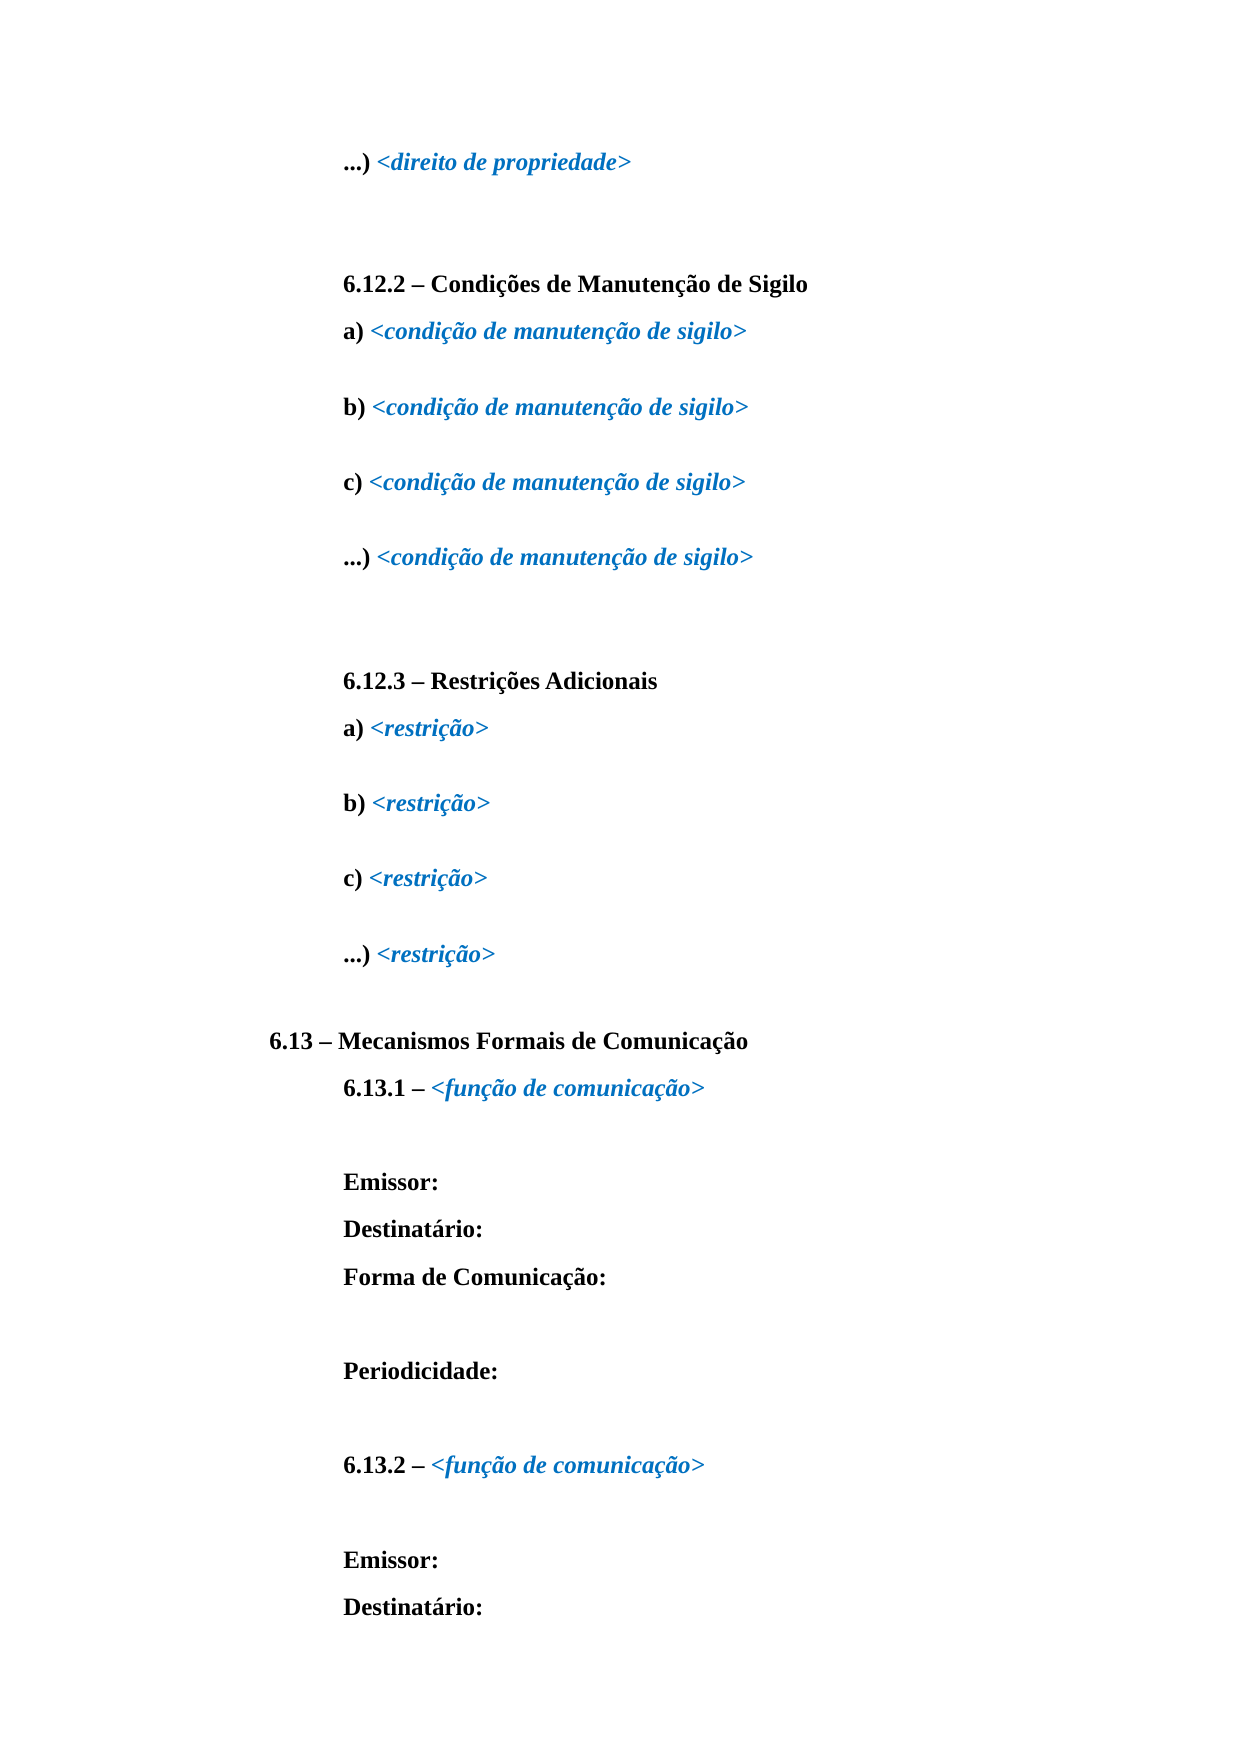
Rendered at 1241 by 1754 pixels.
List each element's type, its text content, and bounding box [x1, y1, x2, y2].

text ...) <direito de propriedade> [195, 147, 1064, 176]
text 6.13.1 – <função de comunicação> [269, 1072, 1064, 1102]
text Forma de Comunicação: [269, 1261, 1064, 1290]
text Destinatário: [269, 1591, 1064, 1621]
text a) <restrição> [195, 712, 1064, 742]
text a) <condição de manutenção de sigilo> [195, 316, 1064, 345]
text Emissor: [269, 1544, 1064, 1573]
text 6.13 – Mecanismos Formais de Comunicação [195, 1025, 1064, 1054]
text Emissor: [269, 1167, 1064, 1196]
text b) <condição de manutenção de sigilo> [195, 392, 1064, 420]
text Destinatário: [269, 1214, 1064, 1243]
text ...) <condição de manutenção de sigilo> [195, 542, 1064, 571]
text b) <restrição> [195, 788, 1064, 817]
text 6.12.3 – Restrições Adicionais [195, 665, 1064, 695]
text c) <restrição> [195, 863, 1064, 892]
text Periodicidade: [269, 1355, 1064, 1385]
text 6.12.2 – Condições de Manutenção de Sigilo [195, 268, 1064, 298]
text c) <condição de manutenção de sigilo> [195, 467, 1064, 496]
text 6.13.2 – <função de comunicação> [269, 1450, 1064, 1479]
text ...) <restrição> [195, 939, 1064, 967]
